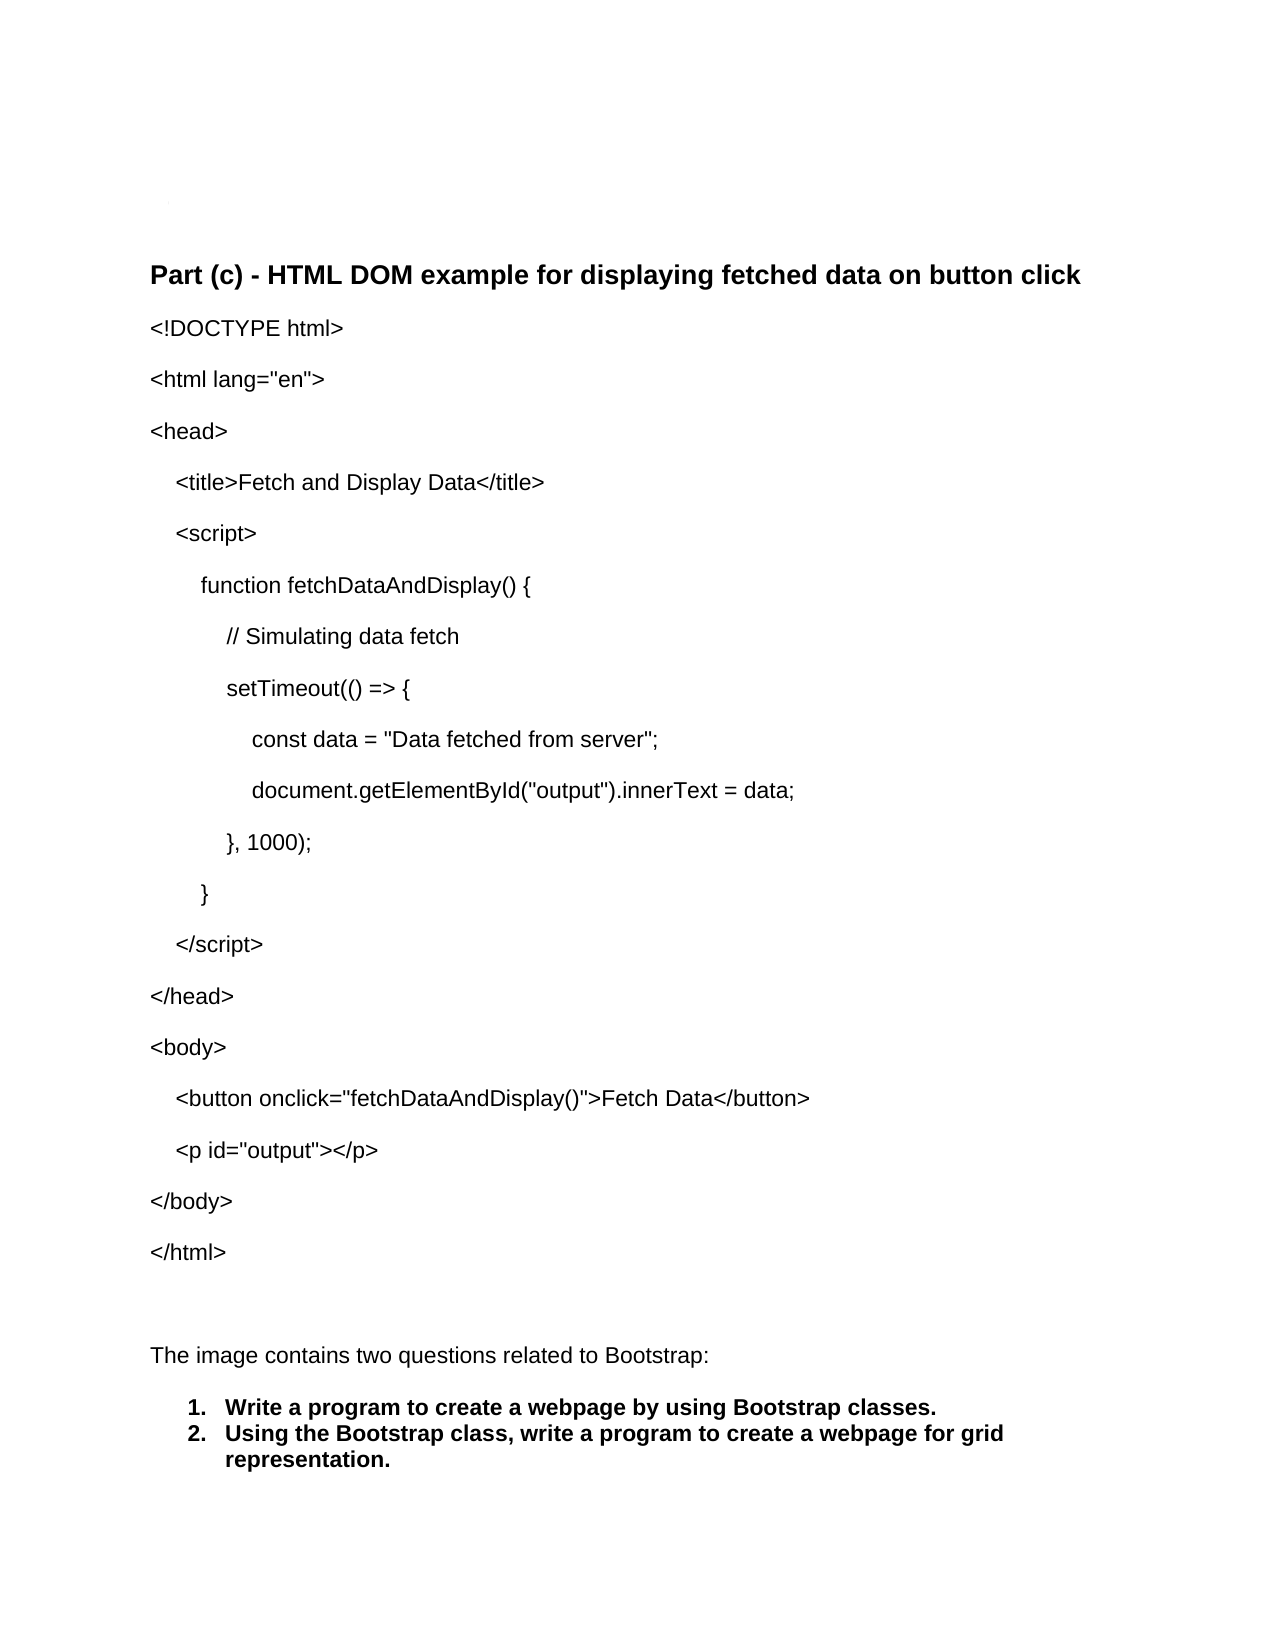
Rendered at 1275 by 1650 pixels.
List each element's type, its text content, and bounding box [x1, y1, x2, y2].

text // Simulating data fetch [150, 623, 1125, 649]
text <button onclick="fetchDataAndDisplay()">Fetch Data</button> [150, 1085, 1125, 1112]
text <!DOCTYPE html> [150, 315, 1125, 341]
text <p id="output"></p> [150, 1137, 1125, 1163]
text setTimeout(() => { [150, 674, 1125, 701]
text document.getElementById("output").innerText = data; [150, 777, 1125, 803]
text </html> [150, 1239, 1125, 1266]
subtitle Part (c) - HTML DOM example for displaying fetched data on button click [150, 259, 1125, 290]
text <title>Fetch and Display Data</title> [150, 469, 1125, 495]
text </script> [150, 931, 1125, 958]
text The image contains two questions related to Bootstrap: [150, 1342, 1125, 1368]
text <body> [150, 1034, 1125, 1060]
list Write a program to create a webpage by using Bootstrap classes. [187, 1393, 1125, 1420]
text <html lang="en"> [150, 366, 1125, 393]
list Using the Bootstrap class, write a program to create a webpage for grid representation. [187, 1420, 1125, 1472]
text <script> [150, 520, 1125, 547]
text </head> [150, 983, 1125, 1009]
text } [150, 880, 1125, 906]
text </body> [150, 1188, 1125, 1214]
text }, 1000); [150, 828, 1125, 855]
text <head> [150, 418, 1125, 444]
text const data = "Data fetched from server"; [150, 726, 1125, 752]
text function fetchDataAndDisplay() { [150, 572, 1125, 598]
